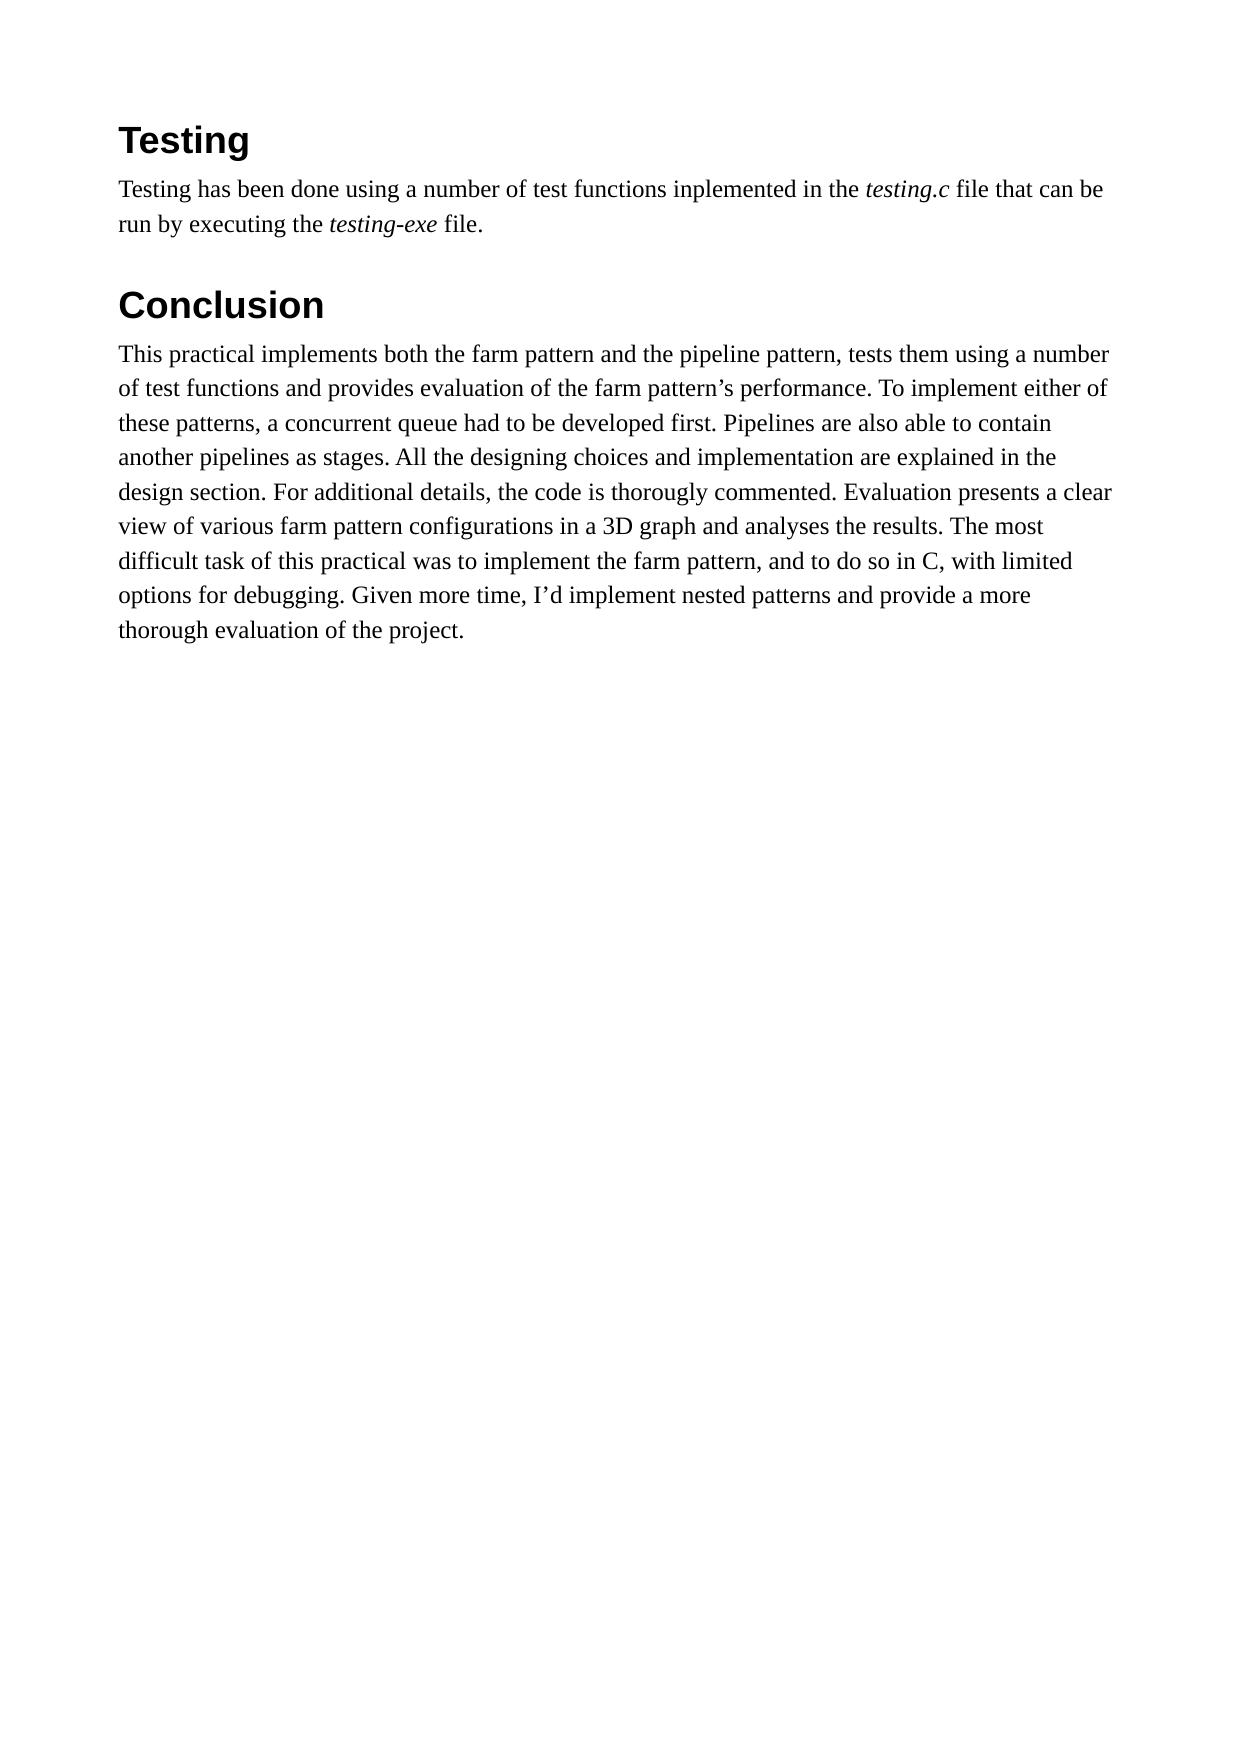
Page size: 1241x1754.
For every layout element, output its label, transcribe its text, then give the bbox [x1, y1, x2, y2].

text This practical implements both the farm pattern and the pipeline pattern, tests them using a number of test functions and provides evaluation of the farm pattern’s performance. To implement either of these patterns, a concurrent queue had to be developed first. Pipelines are also able to contain another pipelines as stages. All the designing choices and implementation are explained in the design section. For additional details, the code is thorougly commented. Evaluation presents a clear view of various farm pattern configurations in a 3D graph and analyses the results. The most difficult task of this practical was to implement the farm pattern, and to do so in C, with limited options for debugging. Given more time, I’d implement nested patterns and provide a more thorough evaluation of the project. [118, 339, 1122, 643]
text Testing has been done using a number of test functions inplemented in the testing.c file that can be run by executing the testing-exe file. [118, 174, 1122, 237]
subtitle Conclusion [118, 283, 1122, 326]
subtitle Testing [118, 118, 1122, 162]
